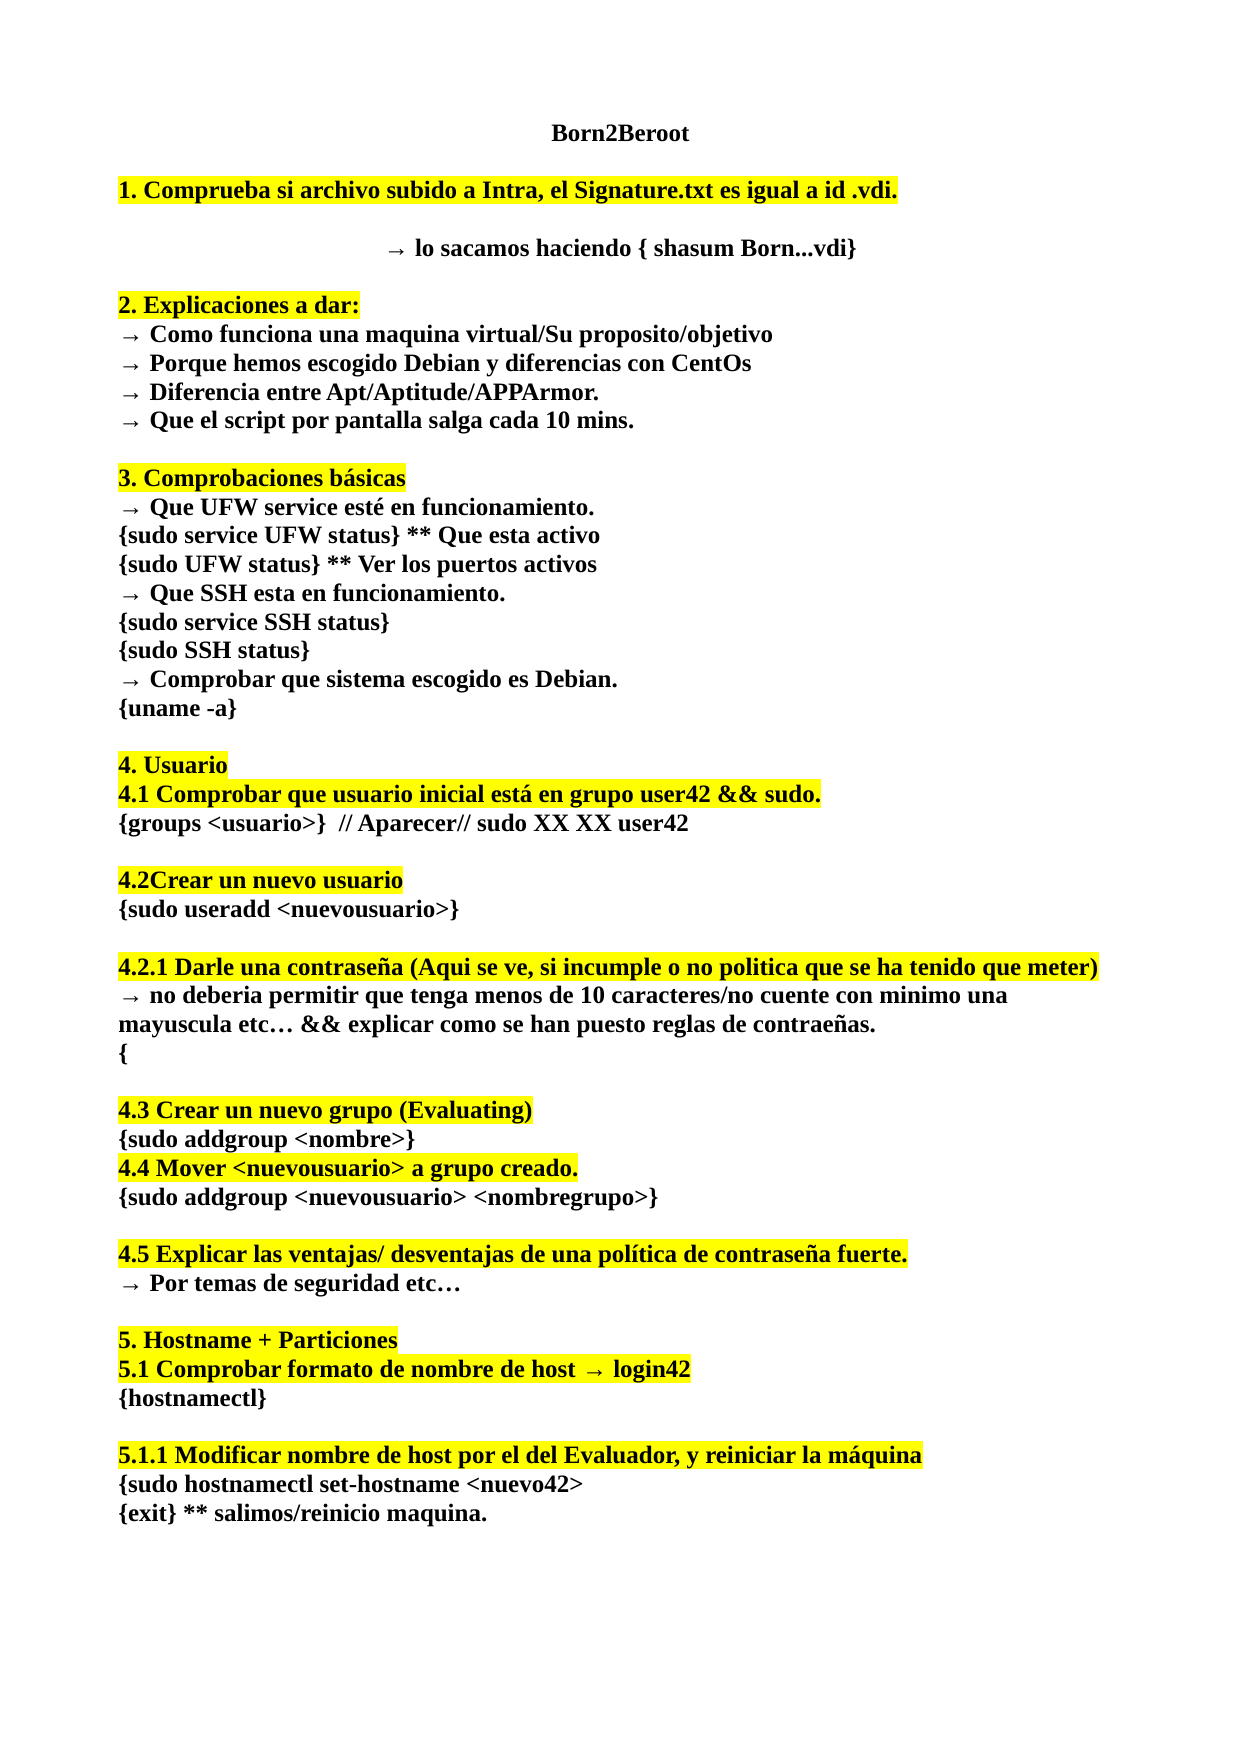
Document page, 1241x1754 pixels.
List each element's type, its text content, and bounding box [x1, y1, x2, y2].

text {hostnamectl} [118, 1383, 1122, 1412]
text {sudo service UFW status} ** Que esta activo [118, 521, 1122, 549]
text 4.2.1 Darle una contraseña (Aqui se ve, si incumple o no politica que se ha tenido que meter) [118, 952, 1122, 981]
text 4.3 Crear un nuevo grupo (Evaluating) [118, 1096, 1122, 1124]
text 5.1.1 Modificar nombre de host por el del Evaluador, y reiniciar la máquina [118, 1441, 1122, 1469]
text → lo sacamos haciendo { shasum Born...vdi} [118, 233, 1122, 262]
text → Porque hemos escogido Debian y diferencias con CentOs [118, 348, 1122, 377]
text → no deberia permitir que tenga menos de 10 caracteres/no cuente con minimo una mayuscula etc… && explicar como se han puesto reglas de contraeñas. [118, 981, 1122, 1038]
text {exit} ** salimos/reinicio maquina. [118, 1498, 1122, 1527]
text → Que SSH esta en funcionamiento. [118, 578, 1122, 607]
text 2. Explicaciones a dar: [118, 291, 1122, 319]
text 3. Comprobaciones básicas [118, 463, 1122, 492]
text 4.5 Explicar las ventajas/ desventajas de una política de contraseña fuerte. [118, 1239, 1122, 1268]
text {sudo UFW status} ** Ver los puertos activos [118, 549, 1122, 578]
text 4. Usuario [118, 751, 1122, 779]
text 4.1 Comprobar que usuario inicial está en grupo user42 && sudo. [118, 779, 1122, 808]
text → Diferencia entre Apt/Aptitude/APPArmor. [118, 377, 1122, 406]
text → Que UFW service esté en funcionamiento. [118, 492, 1122, 521]
text → Que el script por pantalla salga cada 10 mins. [118, 406, 1122, 434]
text 5.1 Comprobar formato de nombre de host → login42 [118, 1354, 1122, 1383]
text → Por temas de seguridad etc… [118, 1268, 1122, 1297]
text {sudo hostnamectl set-hostname <nuevo42> [118, 1469, 1122, 1498]
text {sudo addgroup <nombre>} [118, 1124, 1122, 1153]
text → Como funciona una maquina virtual/Su proposito/objetivo [118, 319, 1122, 348]
text 5. Hostname + Particiones [118, 1326, 1122, 1354]
text 1. Comprueba si archivo subido a Intra, el Signature.txt es igual a id .vdi. [118, 176, 1122, 204]
text {sudo addgroup <nuevousuario> <nombregrupo>} [118, 1182, 1122, 1211]
text Born2Beroot [118, 118, 1122, 147]
text {uname -a} [118, 693, 1122, 722]
text { [118, 1038, 1122, 1067]
text {sudo service SSH status} [118, 607, 1122, 636]
text {sudo SSH status} [118, 636, 1122, 664]
text {sudo useradd <nuevousuario>} [118, 894, 1122, 923]
text 4.4 Mover <nuevousuario> a grupo creado. [118, 1153, 1122, 1182]
text 4.2Crear un nuevo usuario [118, 866, 1122, 894]
text {groups <usuario>} // Aparecer// sudo XX XX user42 [118, 808, 1122, 837]
text → Comprobar que sistema escogido es Debian. [118, 664, 1122, 693]
